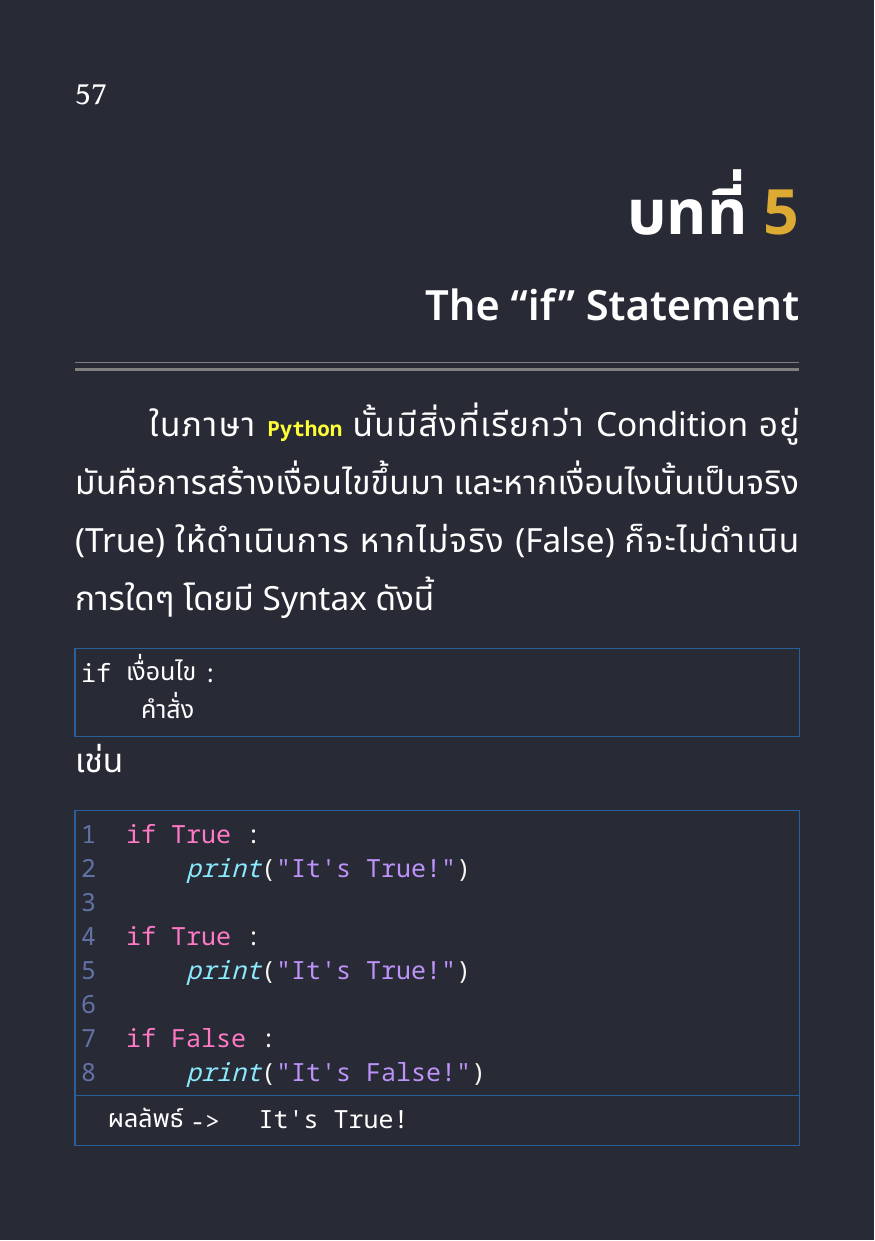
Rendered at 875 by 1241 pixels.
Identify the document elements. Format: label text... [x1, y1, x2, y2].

subtitle บทที่ 5 [134, 168, 799, 263]
subtitle The “if” Statement [134, 275, 799, 332]
text ในภาษา Python นั้นมีสิ่งที่เรียกว่า Condition อยู่ มันคือการสร้างเงื่อนไขขึ้นมา และหากเงื่อนไงนั้นเป็นจริง (True) ให้ดำเนินการ หากไม่จริง (False) ก็จะไม่ดำเนินการใดๆ โดยมี Syntax ดังนี้ [75, 401, 799, 625]
text เช่น [75, 737, 799, 787]
table_header 1 if True : 2 print("It's True!") 3 4 if True : 5 print("It's True!") 6 7 if False : 8 print("It's False!") [76, 811, 799, 1094]
table_cell It's True! [253, 1096, 799, 1145]
table_cell ผลลัพธ์ -> [76, 1096, 252, 1145]
table_header if เงื่อนไข : คำสั่ง [76, 649, 799, 736]
